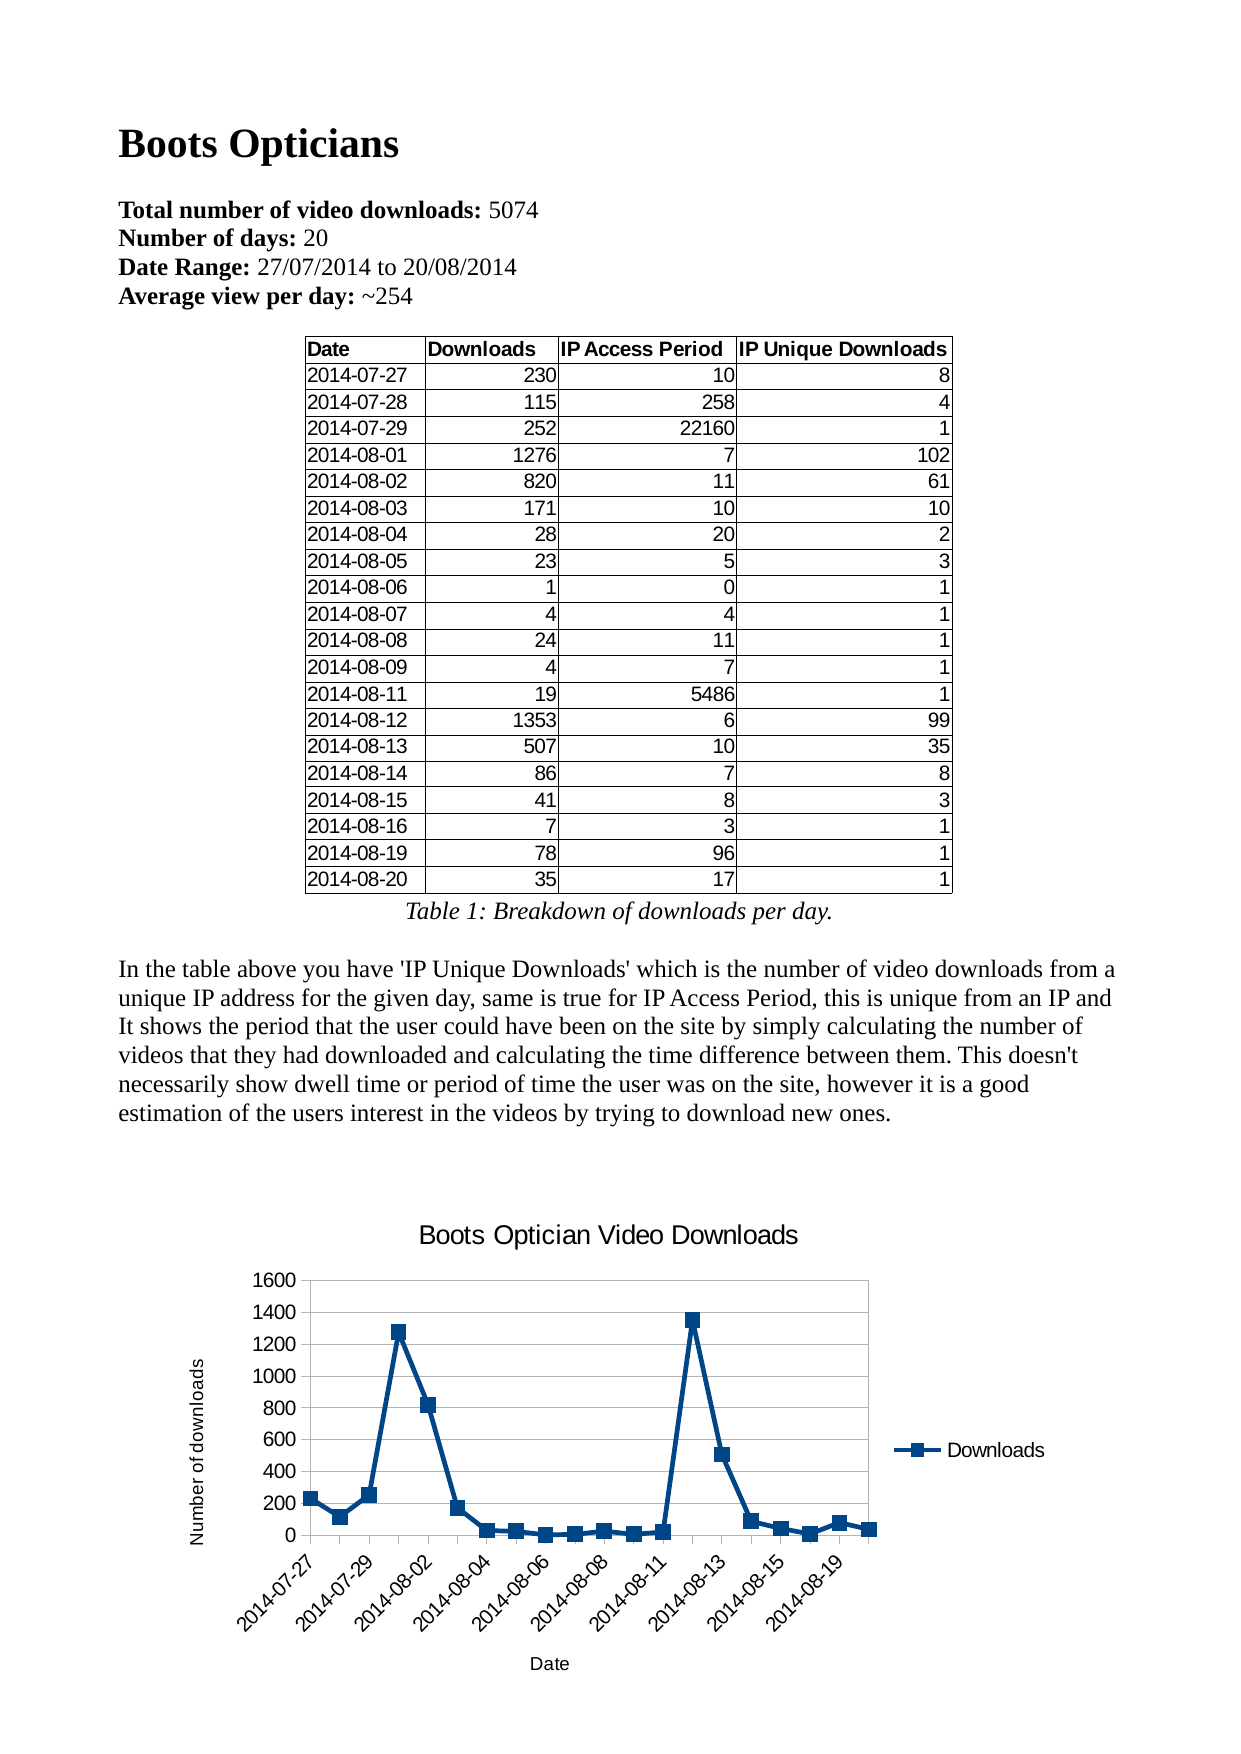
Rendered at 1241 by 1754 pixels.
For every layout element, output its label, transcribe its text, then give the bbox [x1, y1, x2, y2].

text Number of days: 20 [118, 223, 1122, 252]
text Total number of video downloads: 5074 [118, 195, 1122, 223]
text Boots Opticians [118, 118, 1122, 166]
text Average view per day: ~254 [118, 281, 1122, 310]
text Table 1: Breakdown of downloads per day. [118, 310, 1122, 925]
text Date Range: 27/07/2014 to 20/08/2014 [118, 252, 1122, 281]
text In the table above you have 'IP Unique Downloads' which is the number of video downloads from a unique IP address for the given day, same is true for IP Access Period, this is unique from an IP and It shows the period that the user could have been on the site by simply calculating the number of videos that they had downloaded and calculating the time difference between them. This doesn't necessarily show dwell time or period of time the user was on the site, however it is a good estimation of the users interest in the videos by trying to download new ones. [118, 954, 1122, 1126]
